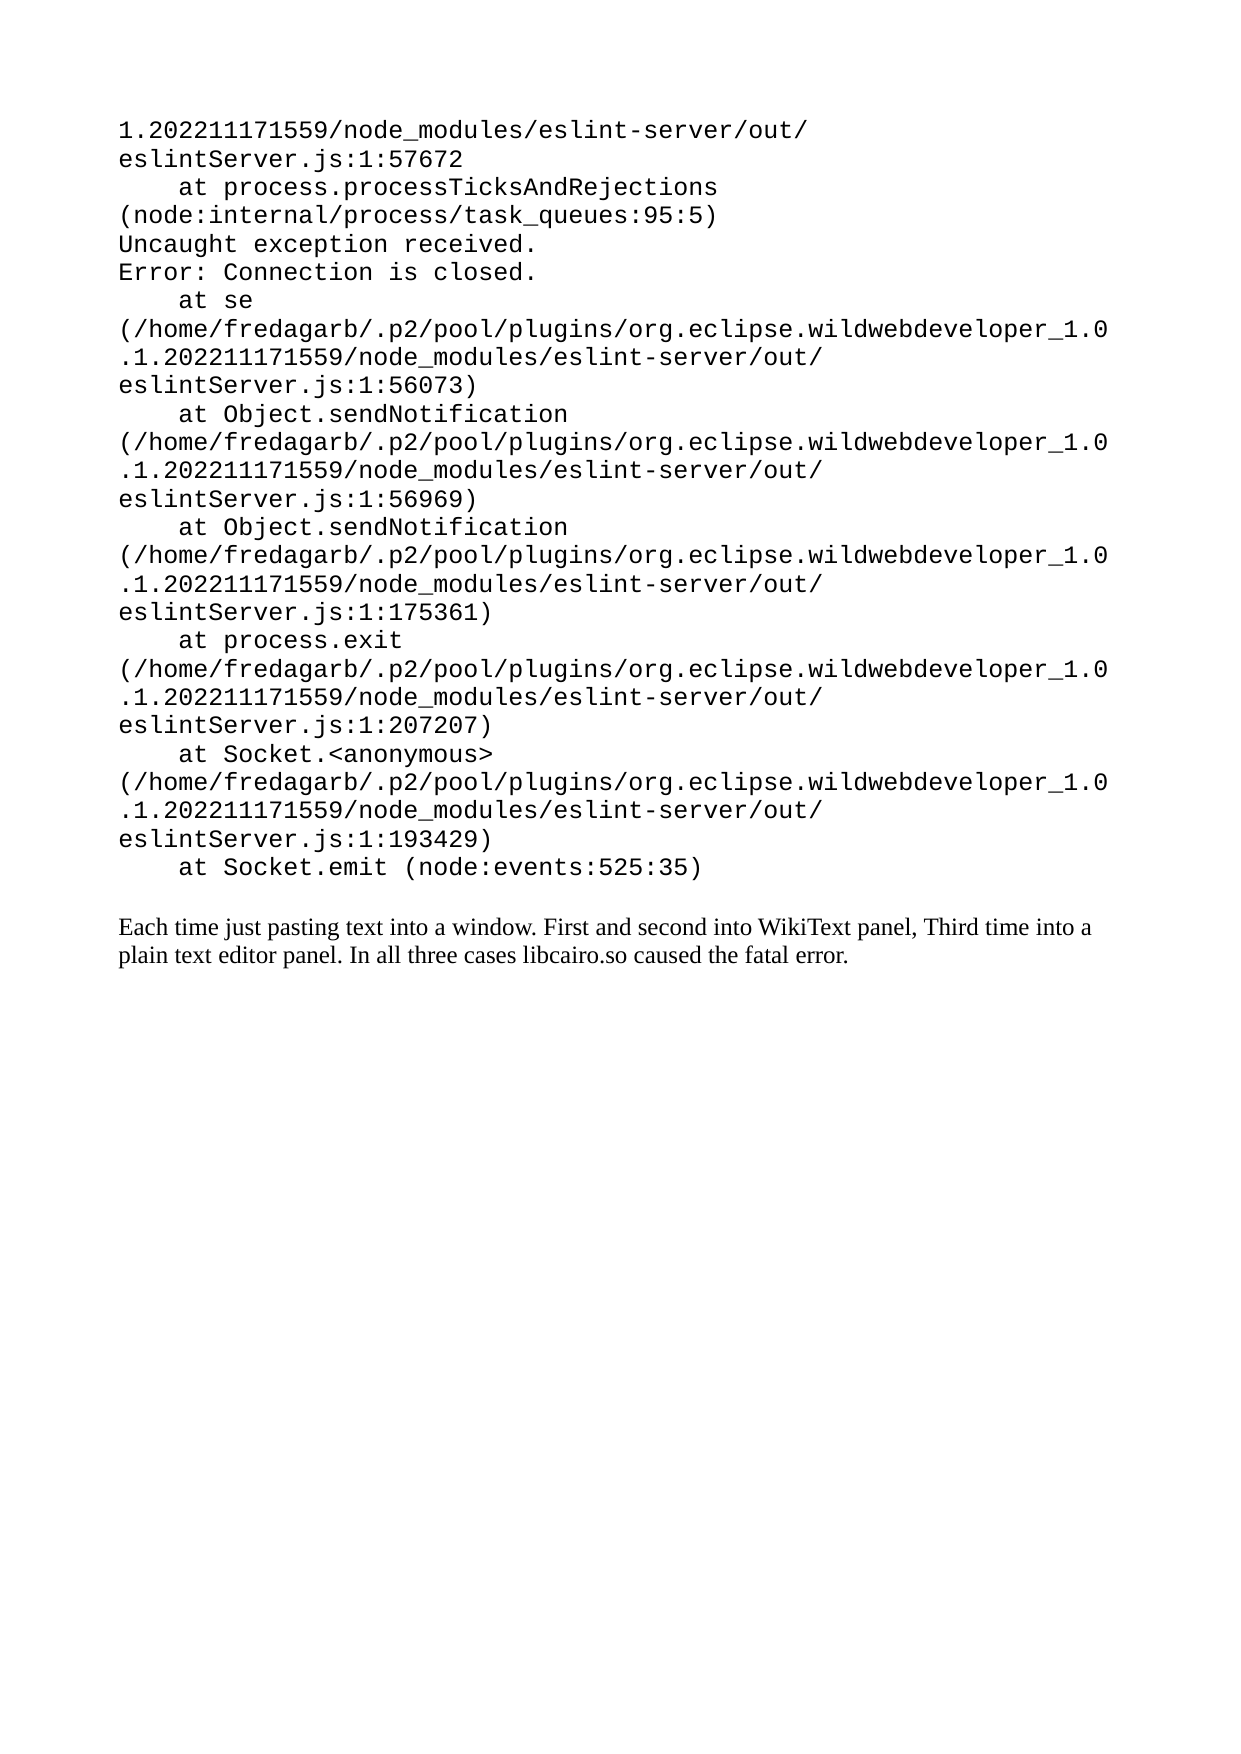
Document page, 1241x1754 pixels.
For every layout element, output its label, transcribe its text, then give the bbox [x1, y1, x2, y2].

text at Socket.emit (node:events:525:35) [118, 855, 1122, 883]
text at Object.sendNotification (/home/fredagarb/.p2/pool/plugins/org.eclipse.wildwebdeveloper_1.0.1.202211171559/node_modules/eslint-server/out/eslintServer.js:1:175361) [118, 515, 1122, 628]
text at process.exit (/home/fredagarb/.p2/pool/plugins/org.eclipse.wildwebdeveloper_1.0.1.202211171559/node_modules/eslint-server/out/eslintServer.js:1:207207) [118, 628, 1122, 741]
text Each time just pasting text into a window. First and second into WikiText panel, Third time into a plain text editor panel. In all three cases libcairo.so caused the fatal error. [118, 912, 1122, 969]
text at Object.sendNotification (/home/fredagarb/.p2/pool/plugins/org.eclipse.wildwebdeveloper_1.0.1.202211171559/node_modules/eslint-server/out/eslintServer.js:1:56969) [118, 401, 1122, 515]
text at Socket.<anonymous> (/home/fredagarb/.p2/pool/plugins/org.eclipse.wildwebdeveloper_1.0.1.202211171559/node_modules/eslint-server/out/eslintServer.js:1:193429) [118, 741, 1122, 855]
text at se (/home/fredagarb/.p2/pool/plugins/org.eclipse.wildwebdeveloper_1.0.1.202211171559/node_modules/eslint-server/out/eslintServer.js:1:56073) [118, 288, 1122, 401]
text Uncaught exception received. [118, 231, 1122, 260]
text Error: Connection is closed. [118, 260, 1122, 288]
text at process.processTicksAndRejections (node:internal/process/task_queues:95:5) [118, 175, 1122, 231]
text 1.202211171559/node_modules/eslint-server/out/eslintServer.js:1:57672 [118, 118, 1122, 175]
